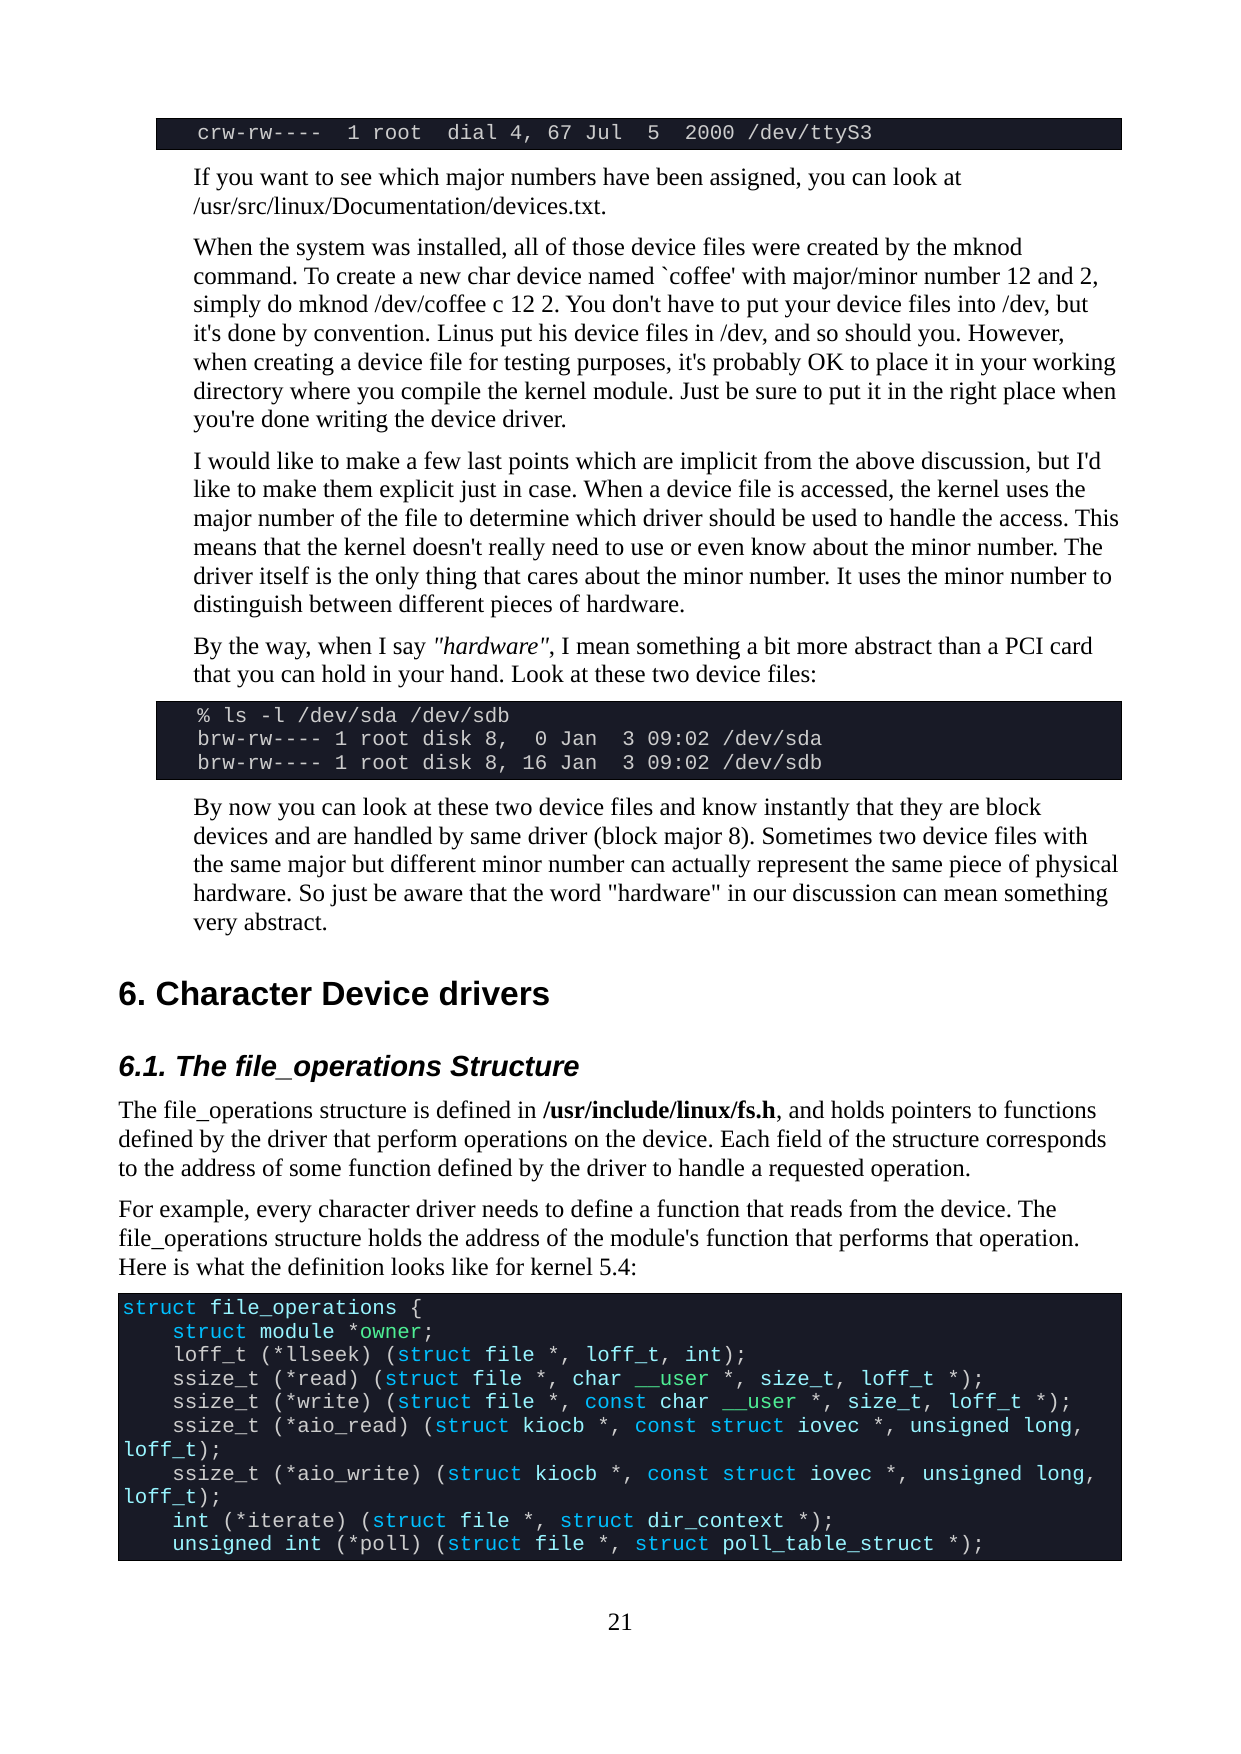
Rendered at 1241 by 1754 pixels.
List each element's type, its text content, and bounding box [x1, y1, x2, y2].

text struct module *owner; [119, 1317, 1121, 1340]
text loff_t (*llseek) (struct file *, loff_t, int); [119, 1340, 1121, 1364]
text unsigned int (*poll) (struct file *, struct poll_table_struct *); [119, 1529, 1121, 1560]
list brw-rw---- 1 root disk 8, 16 Jan 3 09:02 /dev/sdb [157, 748, 1121, 779]
text int (*iterate) (struct file *, struct dir_context *); [119, 1506, 1121, 1529]
text ssize_t (*write) (struct file *, const char __user *, size_t, loff_t *); [119, 1388, 1121, 1411]
list crw-rw---- 1 root dial 4, 67 Jul 5 2000 /dev/ttyS3 [157, 119, 1121, 149]
text The file_operations structure is defined in /usr/include/linux/fs.h, and holds pointers to functions defined by the driver that perform operations on the device. Each field of the structure corresponds to the address of some function defined by the driver to handle a requested operation. [118, 1096, 1122, 1182]
list If you want to see which major numbers have been assigned, you can look at /usr/src/linux/Documentation/devices.txt. [156, 162, 1122, 219]
list By the way, when I say "hardware", I mean something a bit more abstract than a PCI card that you can hold in your hand. Look at these two device files: [156, 631, 1122, 688]
text ssize_t (*aio_read) (struct kiocb *, const struct iovec *, unsigned long, loff_t); [119, 1411, 1121, 1458]
list I would like to make a few last points which are implicit from the above discussion, but I'd like to make them explicit just in case. When a device file is accessed, the kernel uses the major number of the file to determine which driver should be used to handle the access. This means that the kernel doesn't really need to use or even know about the minor number. The driver itself is the only thing that cares about the minor number. It uses the minor number to distinguish between different pieces of hardware. [156, 446, 1122, 618]
subtitle The file_operations Structure [118, 1049, 1122, 1083]
text For example, every character driver needs to define a function that reads from the device. The file_operations structure holds the address of the module's function that performs that operation. Here is what the definition looks like for kernel 5.4: [118, 1194, 1122, 1281]
text ssize_t (*read) (struct file *, char __user *, size_t, loff_t *); [119, 1364, 1121, 1388]
list brw-rw---- 1 root disk 8, 0 Jan 3 09:02 /dev/sda [157, 724, 1121, 748]
subtitle Character Device drivers [118, 973, 1122, 1012]
list When the system was installed, all of those device files were created by the mknod command. To create a new char device named `coffee' with major/minor number 12 and 2, simply do mknod /dev/coffee c 12 2. You don't have to put your device files into /dev, but it's done by convention. Linus put his device files in /dev, and so should you. However, when creating a device file for testing purposes, it's probably OK to place it in your working directory where you compile the kernel module. Just be sure to put it in the right place when you're done writing the device driver. [156, 232, 1122, 433]
text ssize_t (*aio_write) (struct kiocb *, const struct iovec *, unsigned long, loff_t); [119, 1458, 1121, 1506]
list By now you can look at these two device files and know instantly that they are block devices and are handled by same driver (block major 8). Sometimes two device files with the same major but different minor number can actually represent the same piece of physical hardware. So just be aware that the word "hardware" in our discussion can mean something very abstract. [156, 792, 1122, 936]
list % ls -l /dev/sda /dev/sdb [157, 702, 1121, 724]
text struct file_operations { [119, 1294, 1121, 1317]
